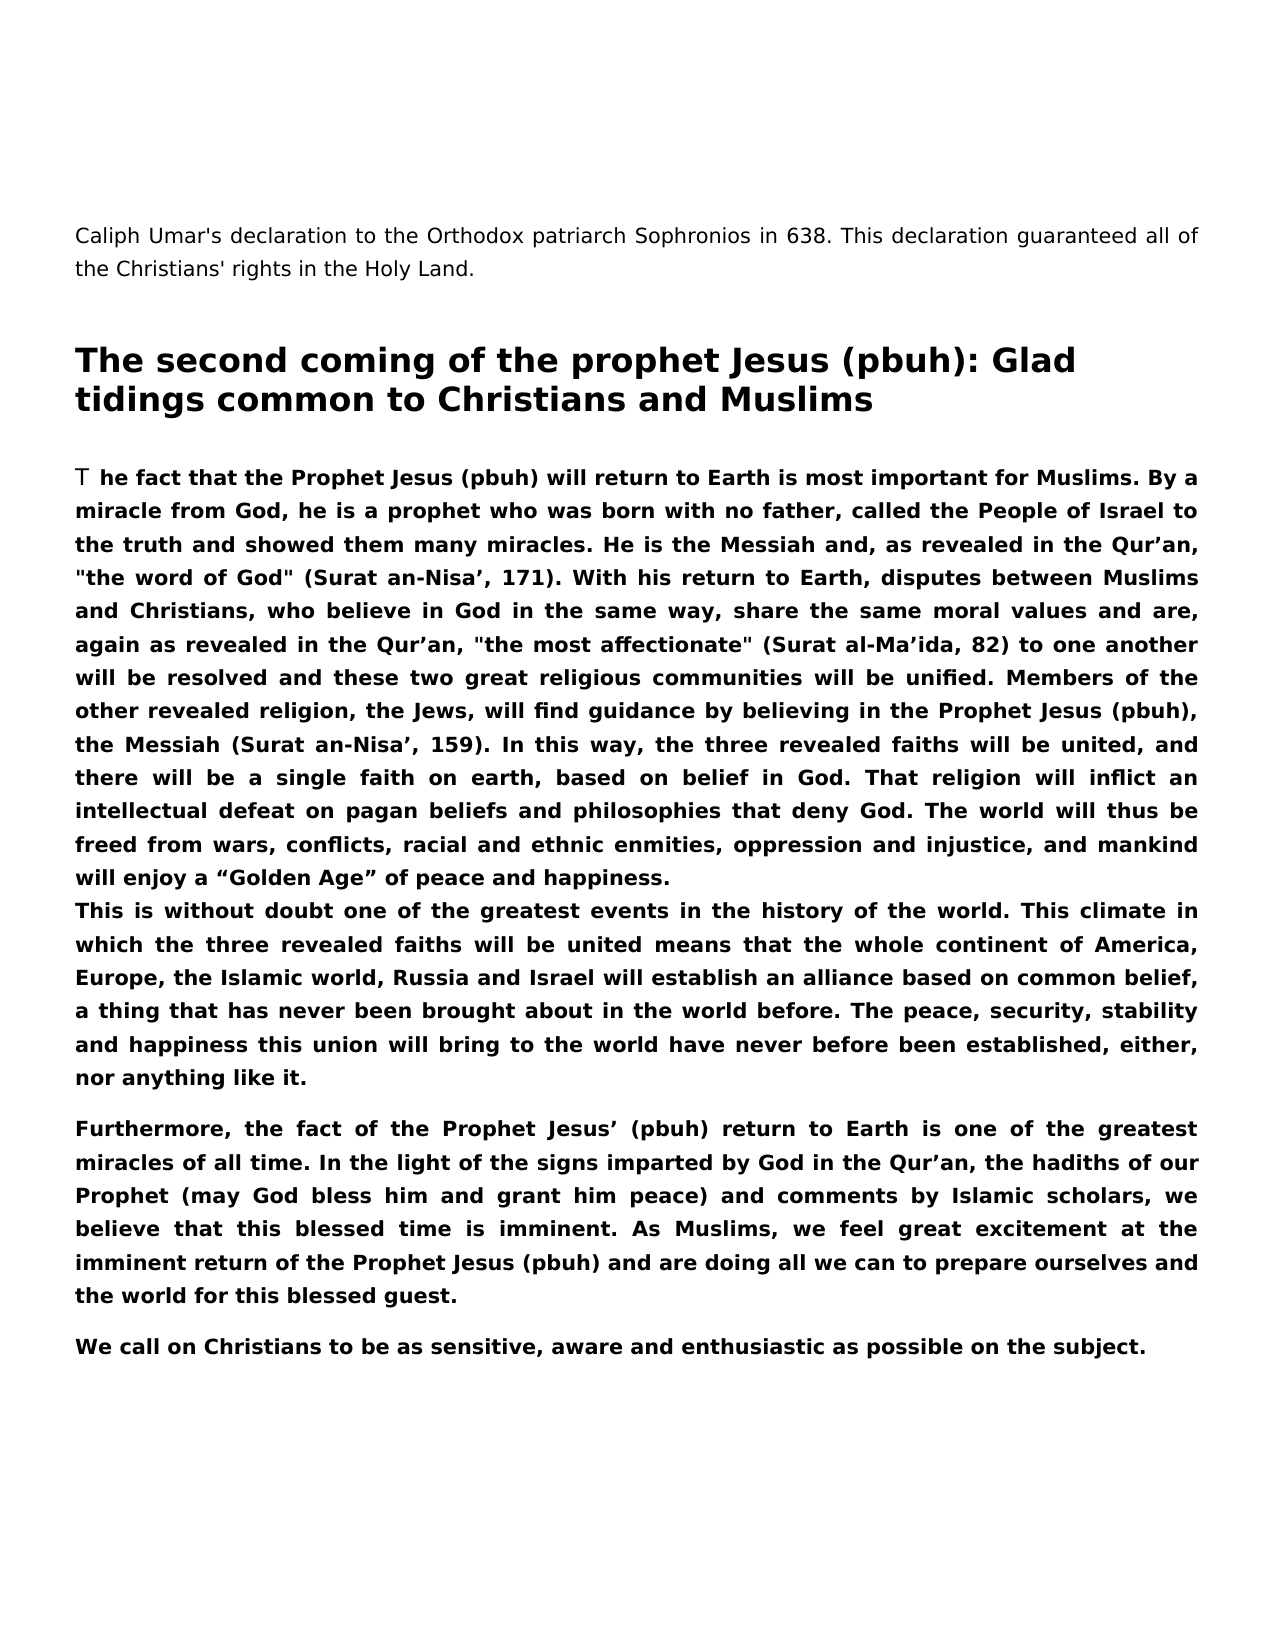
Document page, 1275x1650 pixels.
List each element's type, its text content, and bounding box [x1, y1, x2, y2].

text This is without doubt one of the greatest events in the history of the world. This climate in which the three revealed faiths will be united means that the whole continent of America, Europe, the Islamic world, Russia and Israel will establish an alliance based on common belief, a thing that has never been brought about in the world before. The peace, security, stability and happiness this union will bring to the world have never before been established, either, nor anything like it. [75, 892, 1200, 1092]
text Furthermore, the fact of the Prophet Jesus’ (pbuh) return to Earth is one of the greatest miracles of all time. In the light of the signs imparted by God in the Qur’an, the hadiths of our Prophet (may God bless him and grant him peace) and comments by Islamic scholars, we believe that this blessed time is imminent. As Muslims, we feel great excitement at the imminent return of the Prophet Jesus (pbuh) and are doing all we can to prepare ourselves and the world for this blessed guest. [75, 1110, 1200, 1310]
text The fact that the Prophet Jesus (pbuh) will return to Earth is most important for Muslims. By a miracle from God, he is a prophet who was born with no father, called the People of Israel to the truth and showed them many miracles. He is the Messiah and, as revealed in the Qur’an, "the word of God" (Surat an-Nisa’, 171). With his return to Earth, disputes between Muslims and Christians, who believe in God in the same way, share the same moral values and are, again as revealed in the Qur’an, "the most affectionate" (Surat al-Ma’ida, 82) to one another will be resolved and these two great religious communities will be unified. Members of the other revealed religion, the Jews, will find guidance by believing in the Prophet Jesus (pbuh), the Messiah (Surat an-Nisa’, 159). In this way, the three revealed faiths will be united, and there will be a single faith on earth, based on belief in God. That religion will inflict an intellectual defeat on pagan beliefs and philosophies that deny God. The world will thus be freed from wars, conflicts, racial and ethnic enmities, oppression and injustice, and mankind will enjoy a “Golden Age” of peace and happiness. [75, 459, 1200, 892]
subtitle The second coming of the prophet Jesus (pbuh): Glad tidings common to Christians and Muslims [75, 342, 1200, 419]
text Caliph Umar's declaration to the Orthodox patriarch Sophronios in 638. This declaration guaranteed all of the Christians' rights in the Holy Land. [75, 217, 1200, 283]
text We call on Christians to be as sensitive, aware and enthusiastic as possible on the subject. [75, 1328, 1200, 1361]
